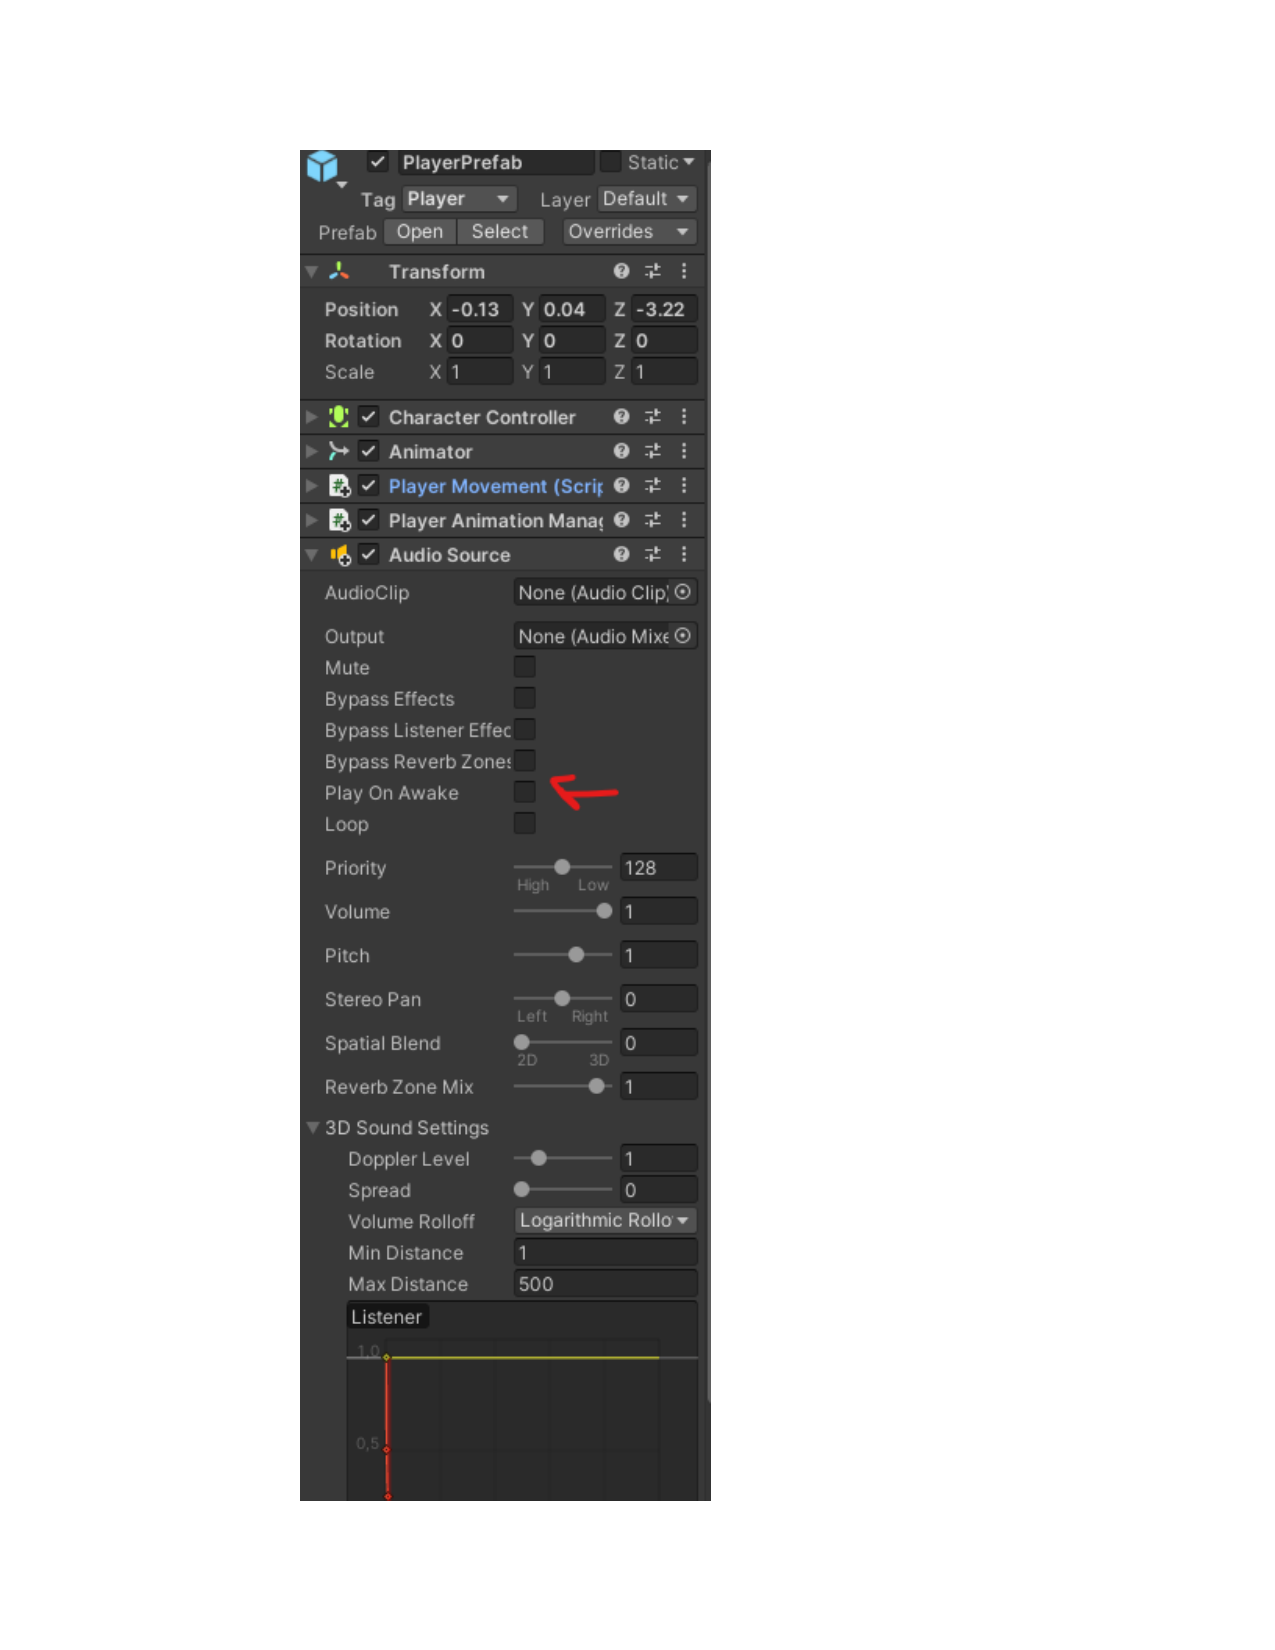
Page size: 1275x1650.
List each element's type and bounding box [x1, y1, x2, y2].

picture [300, 150, 711, 1501]
